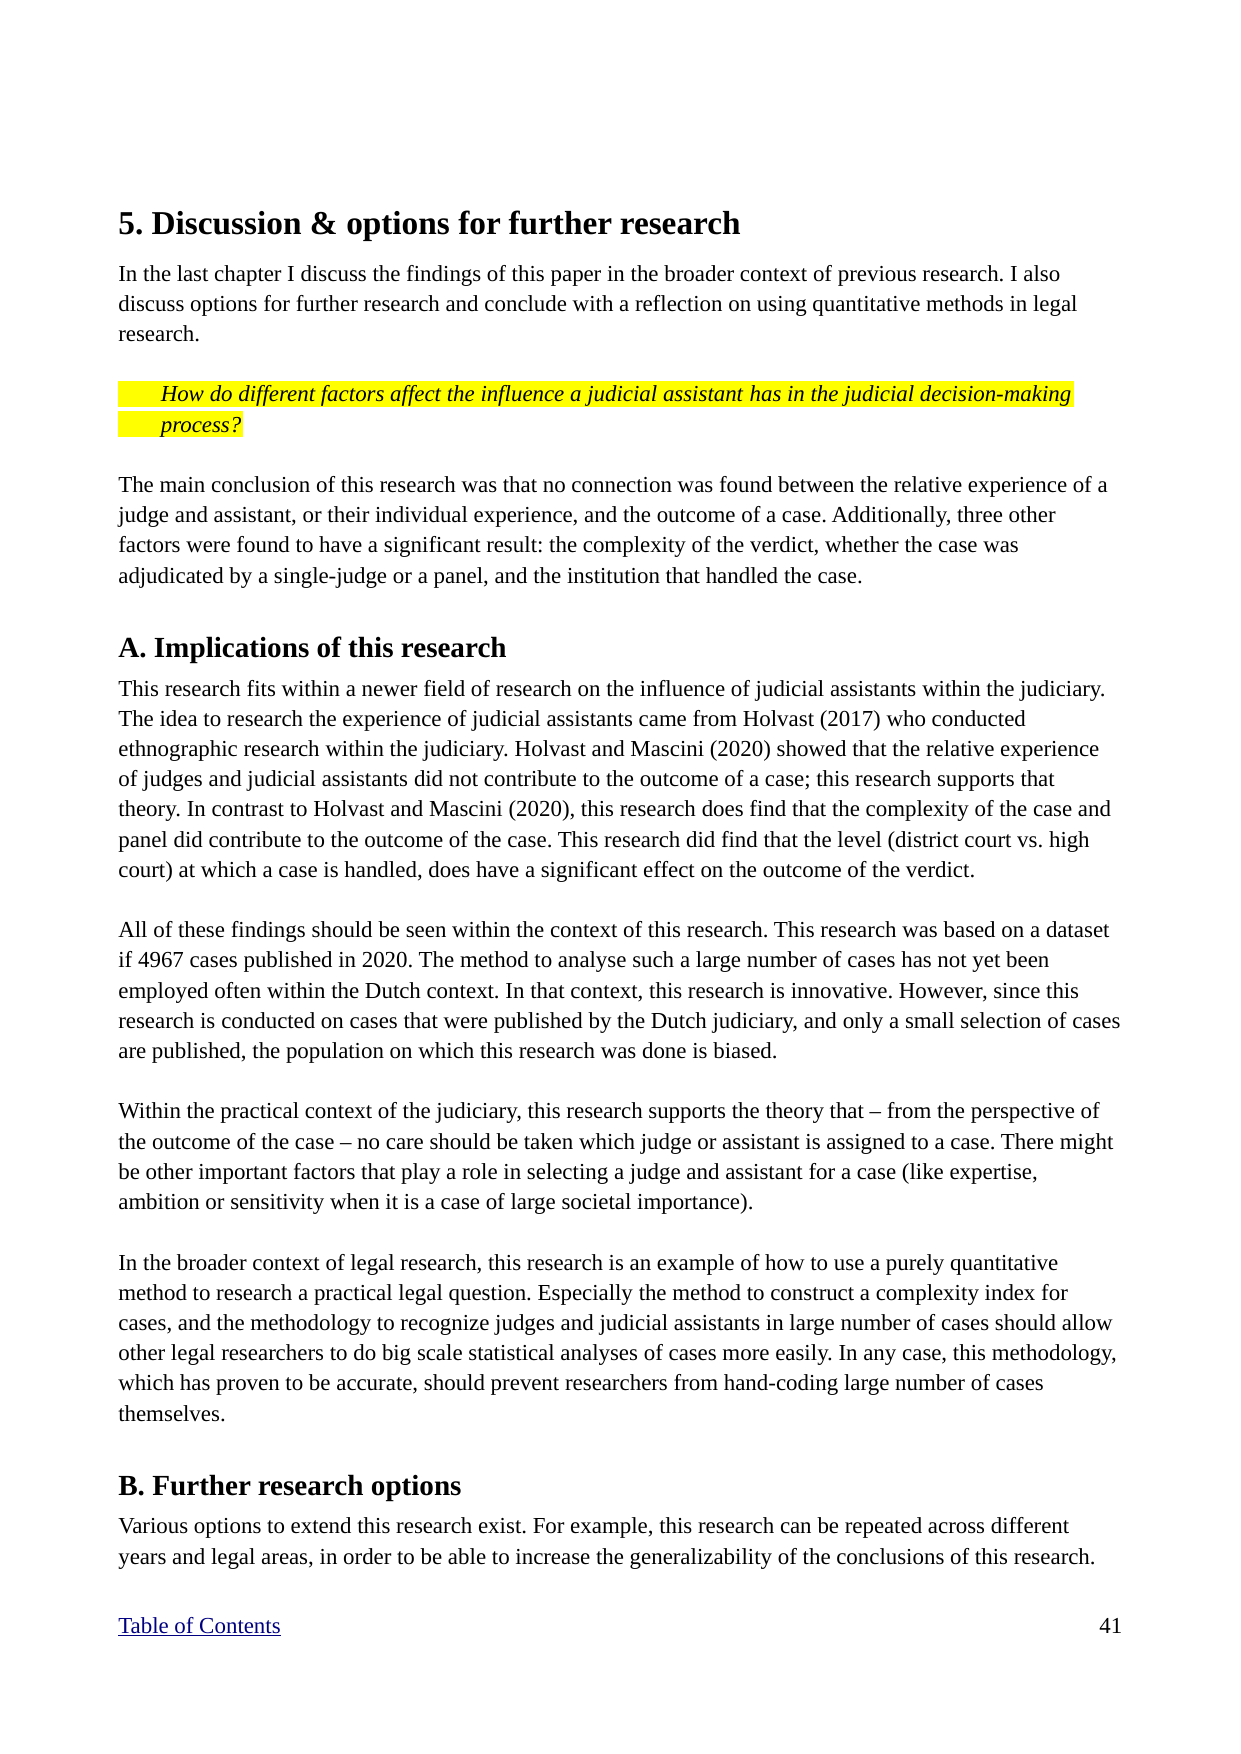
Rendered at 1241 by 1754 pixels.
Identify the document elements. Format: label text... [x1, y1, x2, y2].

subtitle 5. Discussion & options for further research [118, 203, 1122, 241]
text In the last chapter I discuss the findings of this paper in the broader context of previous research. I also discuss options for further research and conclude with a reflection on using quantitative methods in legal research. [118, 260, 1122, 346]
text process? [118, 411, 1122, 437]
text All of these findings should be seen within the context of this research. This research was based on a dataset if 4967 cases published in 2020. The method to analyse such a large number of cases has not yet been employed often within the Dutch context. In that context, this research is innovative. However, since this research is conducted on cases that were published by the Dutch judiciary, and only a small selection of cases are published, the population on which this research was done is biased. [118, 916, 1122, 1063]
text This research fits within a newer field of research on the influence of judicial assistants within the judiciary. The idea to research the experience of judicial assistants came from Holvast (2017) who conducted ethnographic research within the judiciary. Holvast and Mascini (2020) showed that the relative experience of judges and judicial assistants did not contribute to the outcome of a case; this research supports that theory. In contrast to Holvast and Mascini (2020), this research does find that the complexity of the case and panel did contribute to the outcome of the case. This research did find that the level (district court vs. high court) at which a case is handled, does have a significant effect on the outcome of the verdict. [118, 675, 1122, 882]
subtitle A. Implications of this research [118, 630, 1122, 664]
text The main conclusion of this research was that no connection was found between the relative experience of a judge and assistant, or their individual experience, and the outcome of a case. Additionally, three other factors were found to have a significant result: the complexity of the verdict, whether the case was adjudicated by a single-judge or a panel, and the institution that handled the case. [118, 471, 1122, 588]
text Various options to extend this research exist. For example, this research can be repeated across different years and legal areas, in order to be able to increase the generalizability of the conclusions of this research. [118, 1513, 1122, 1569]
text Within the practical context of the judiciary, this research supports the theory that – from the perspective of the outcome of the case – no care should be taken which judge or assistant is assigned to a case. There might be other important factors that play a role in selecting a judge and assistant for a case (like expertise, ambition or sensitivity when it is a case of large societal importance). [118, 1098, 1122, 1214]
text How do different factors affect the influence a judicial assistant has in the judicial decision-making [118, 381, 1122, 407]
subtitle B. Further research options [118, 1468, 1122, 1502]
text In the broader context of legal research, this research is an example of how to use a purely quantitative method to research a practical legal question. Especially the method to construct a complexity index for cases, and the methodology to recognize judges and judicial assistants in large number of cases should allow other legal researchers to do big scale statistical analyses of cases more easily. In any case, this methodology, which has proven to be accurate, should prevent researchers from hand-coding large number of cases themselves. [118, 1249, 1122, 1426]
